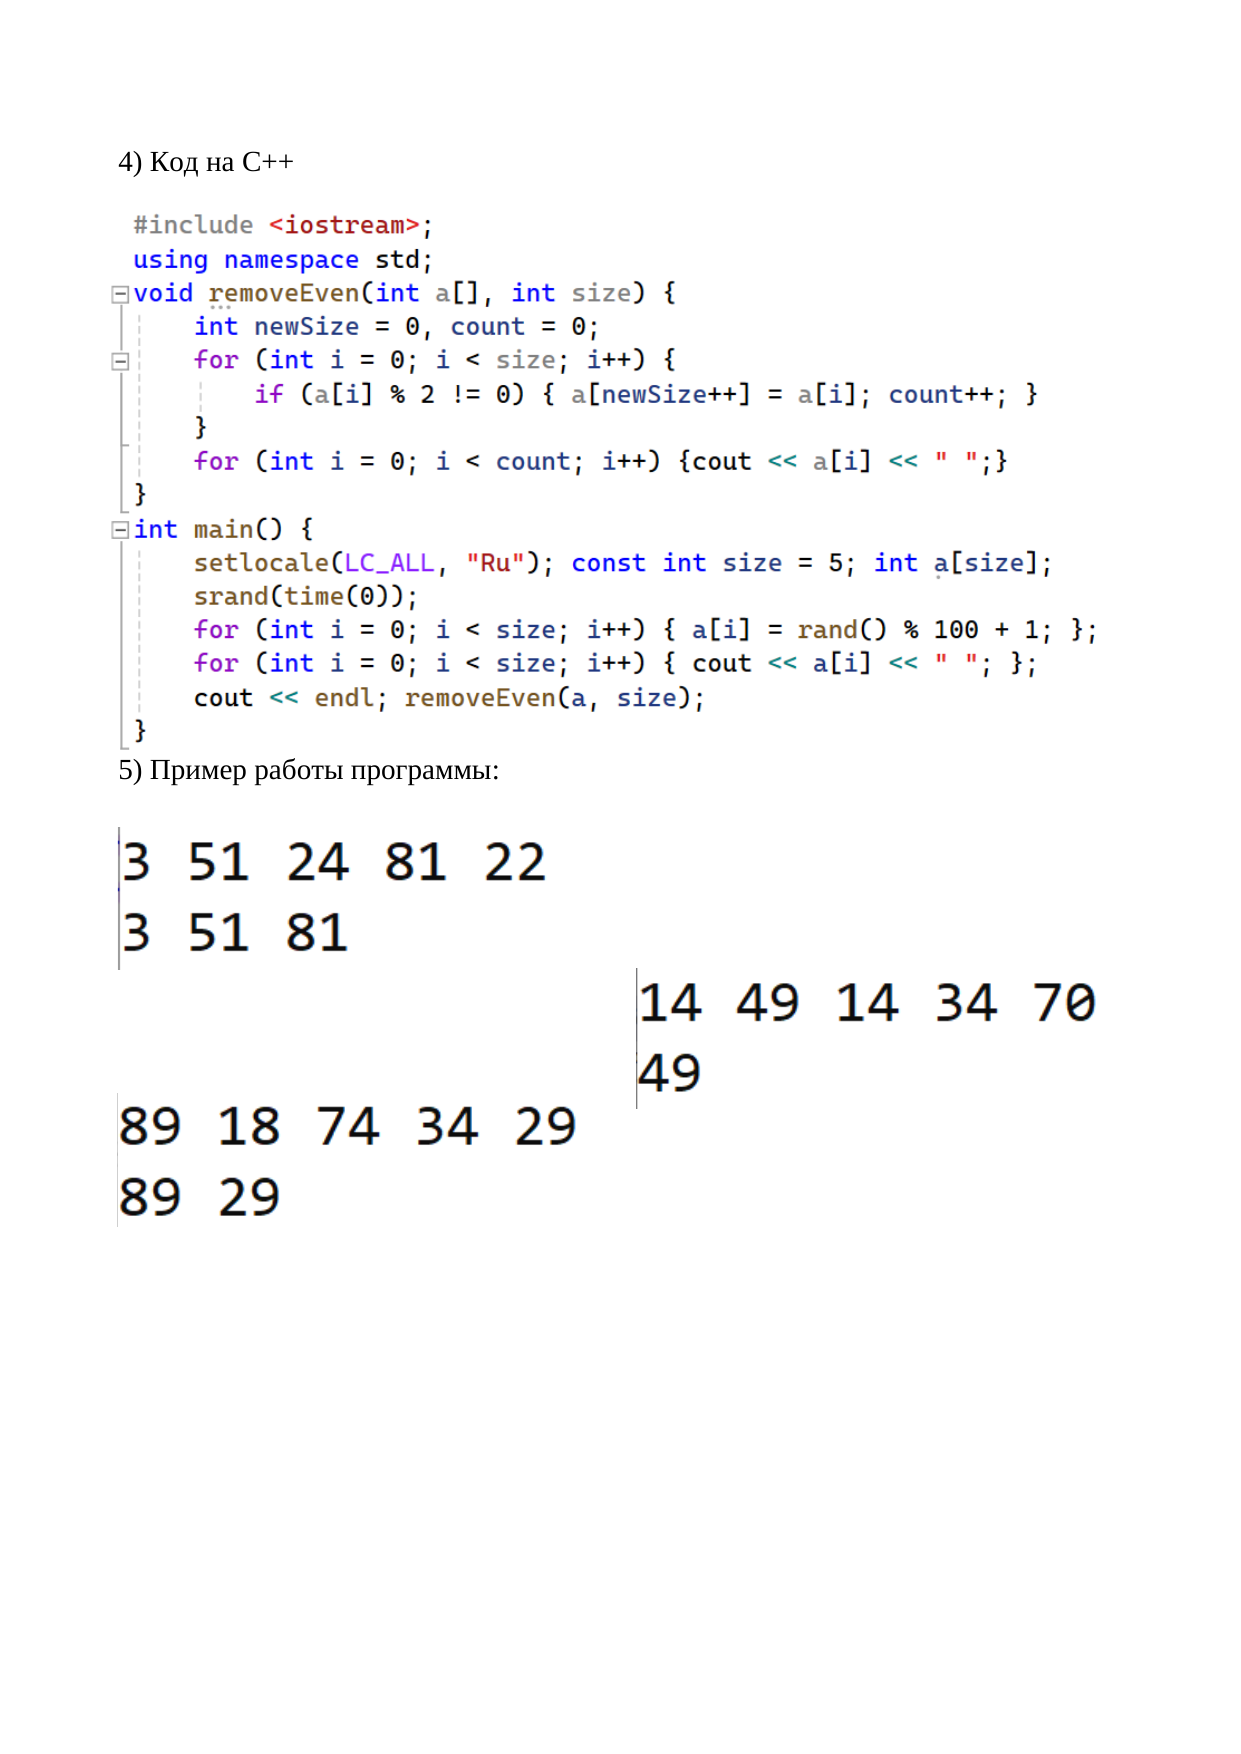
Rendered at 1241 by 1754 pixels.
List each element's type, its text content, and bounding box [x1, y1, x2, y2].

picture [108, 210, 1113, 752]
text 4) Код на C++ [118, 118, 1122, 177]
text 5) Пример работы программы: [118, 236, 1122, 785]
picture [117, 1093, 621, 1227]
picture [117, 827, 1138, 1109]
